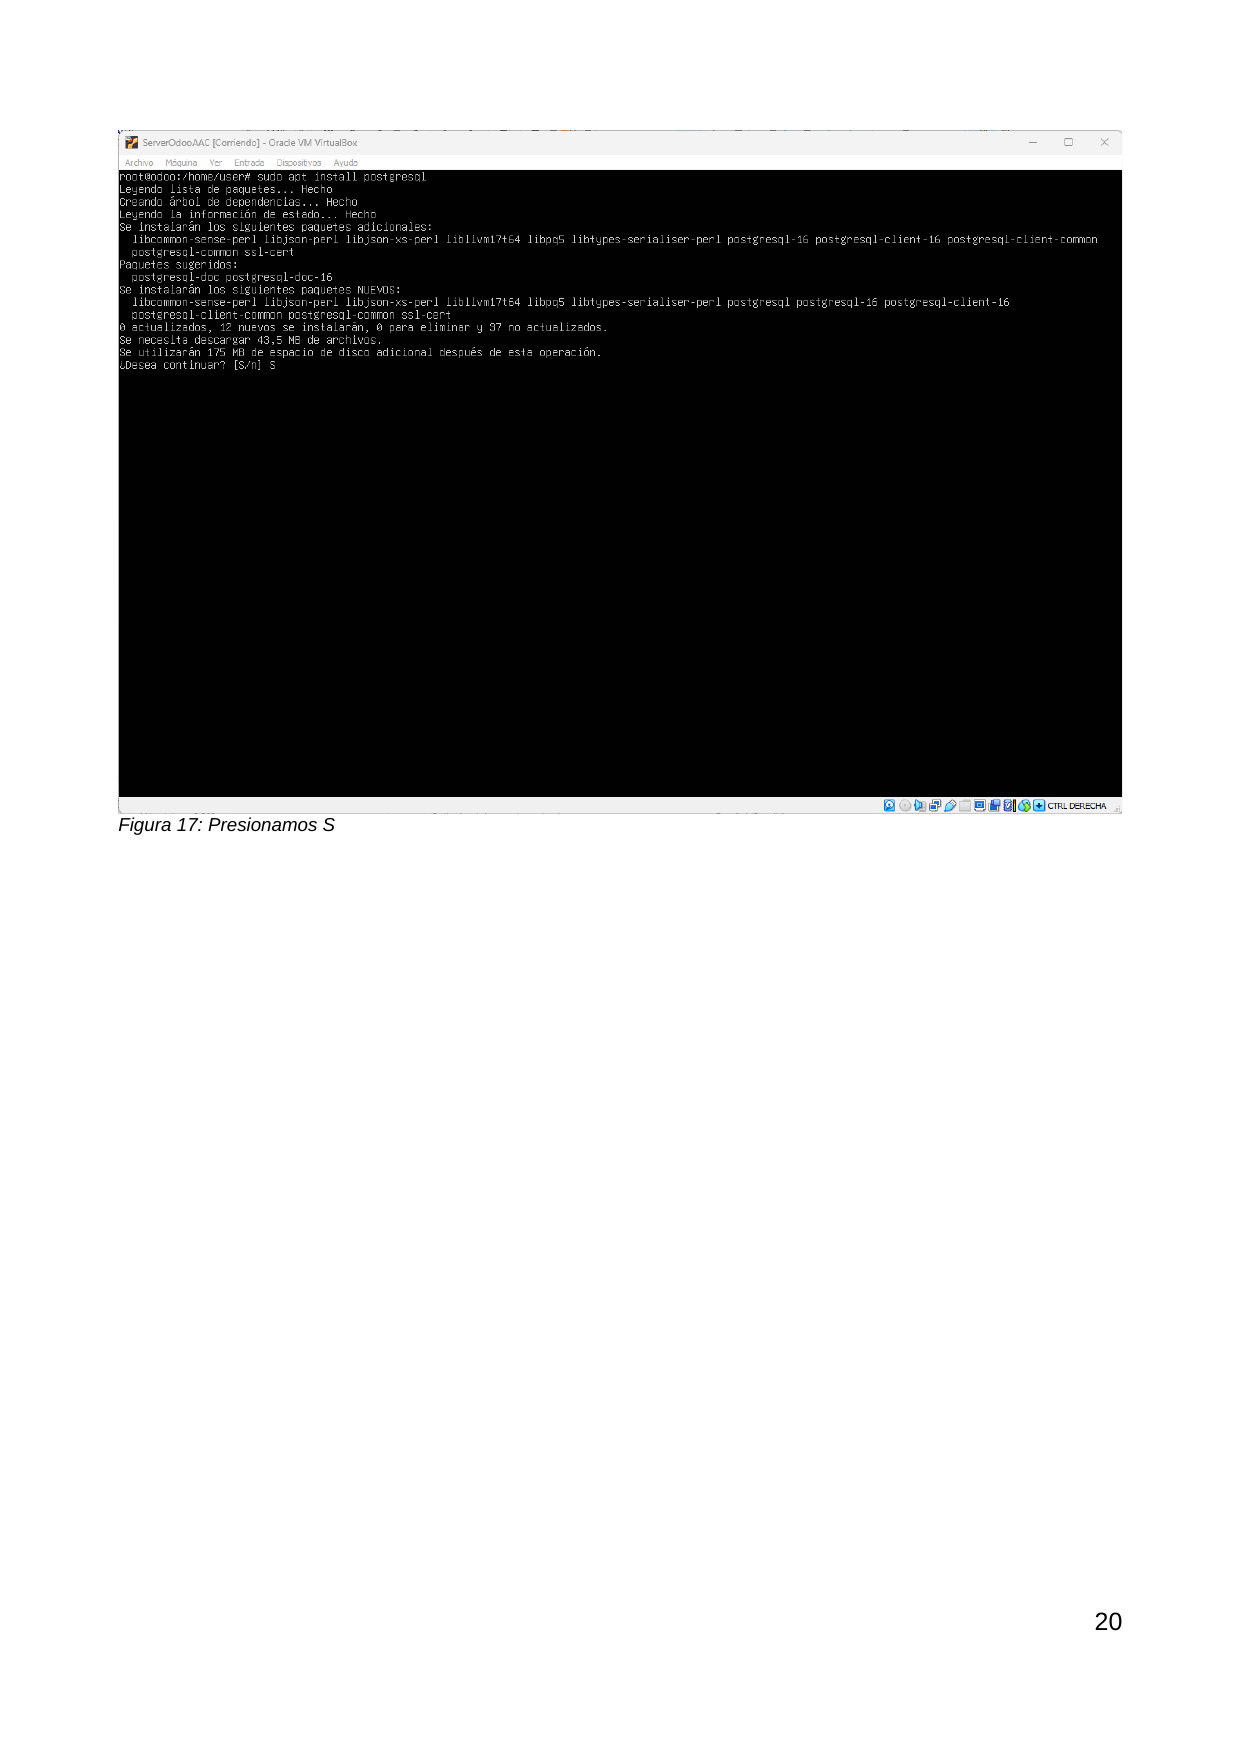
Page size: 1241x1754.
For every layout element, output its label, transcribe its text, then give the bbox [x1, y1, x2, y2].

picture [118, 130, 1123, 814]
text Figura 17: Presionamos S [118, 814, 1122, 835]
